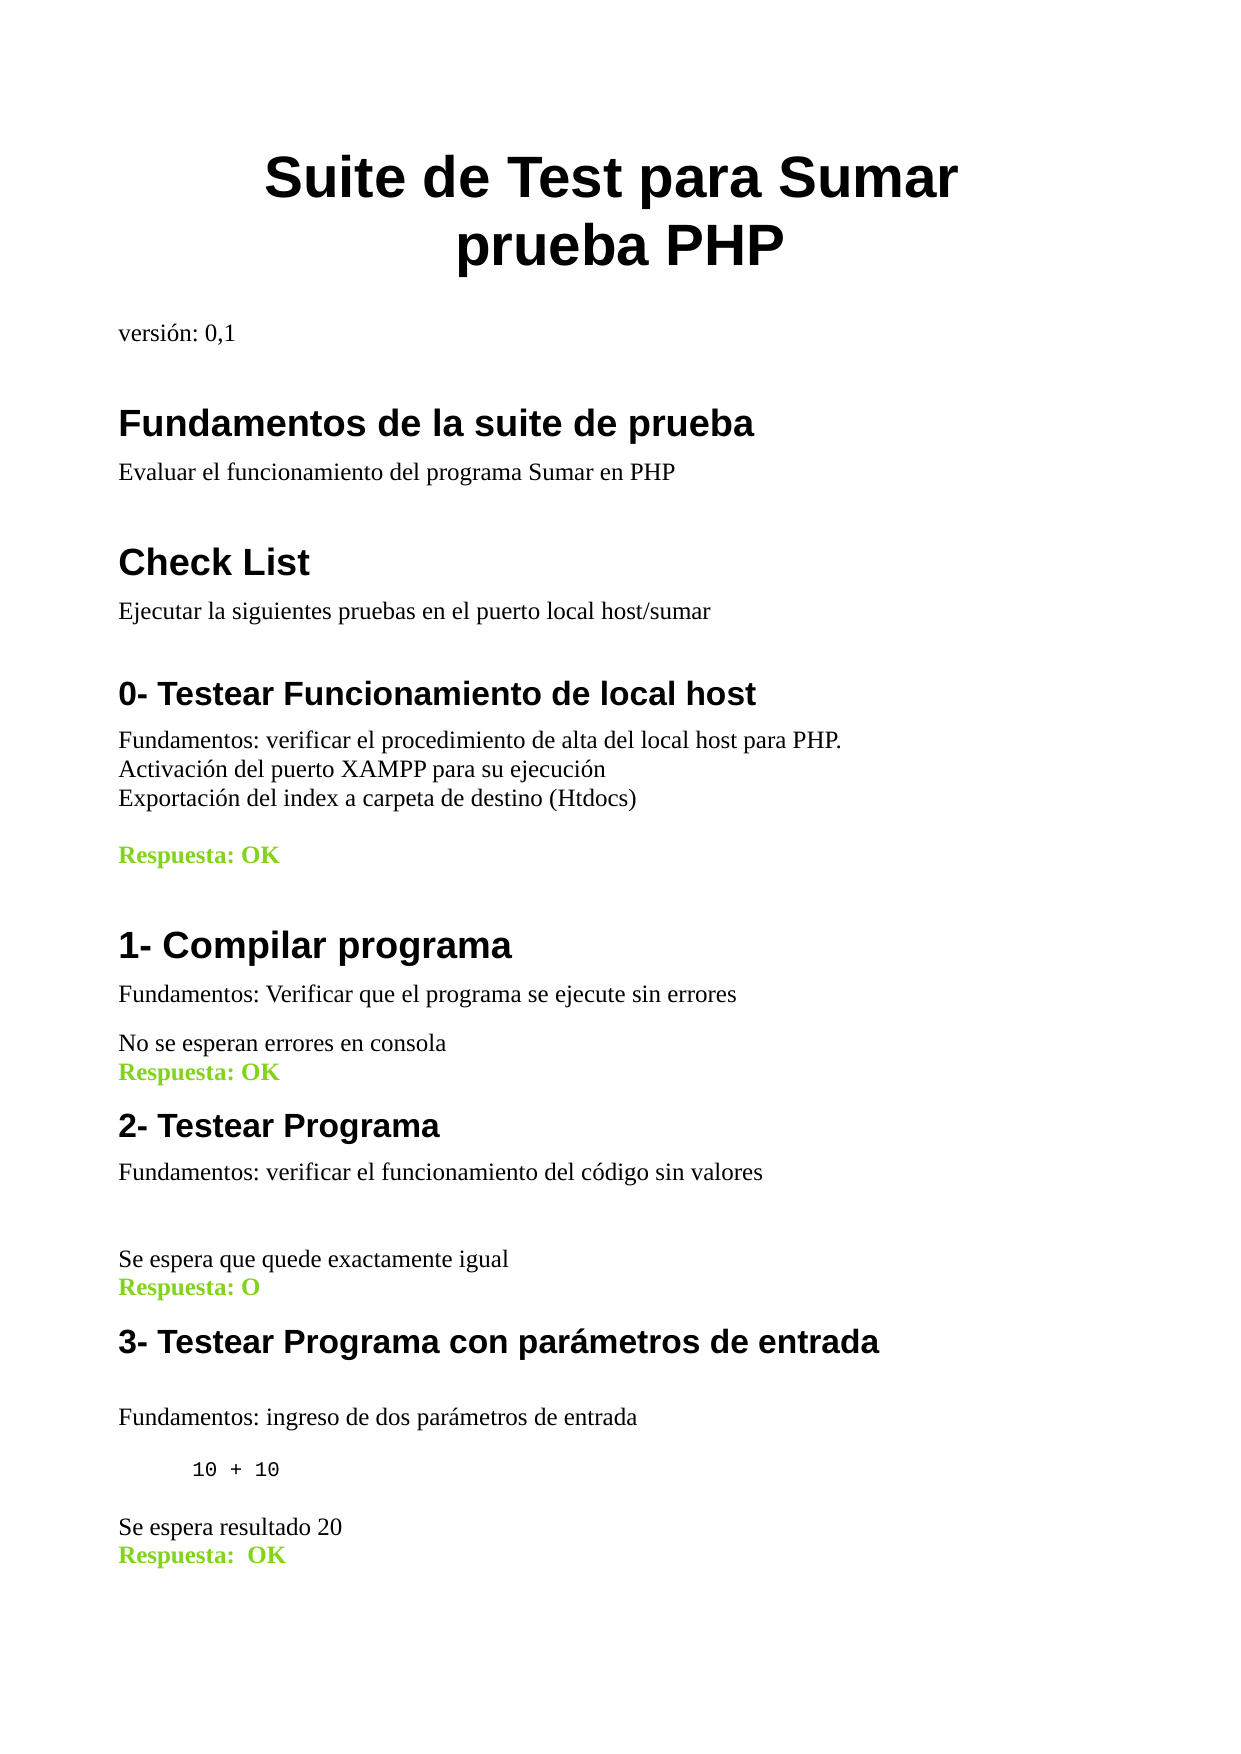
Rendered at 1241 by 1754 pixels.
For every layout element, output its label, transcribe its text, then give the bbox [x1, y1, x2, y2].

text Se espera que quede exactamente igual [118, 1244, 1122, 1272]
text 10 + 10 [118, 1459, 1122, 1483]
subtitle Fundamentos de la suite de prueba [118, 401, 1122, 445]
text Evaluar el funcionamiento del programa Sumar en PHP [118, 457, 1122, 486]
text No se esperan errores en consola [118, 1028, 1122, 1057]
subtitle 2- Testear Programa [118, 1106, 1122, 1145]
text versión: 0,1 [118, 318, 1122, 347]
text Se espera resultado 20 [118, 1512, 1122, 1541]
text Respuesta: O [118, 1272, 1122, 1301]
subtitle 3- Testear Programa con parámetros de entrada [118, 1322, 1122, 1361]
title Suite de Test para Sumar prueba PHP [118, 143, 1122, 277]
text Respuesta: OK [118, 1057, 1122, 1086]
text Respuesta: OK [118, 1541, 1122, 1569]
text Ejecutar la siguientes pruebas en el puerto local host/sumar [118, 596, 1122, 624]
subtitle Check List [118, 540, 1122, 583]
subtitle 1- Compilar programa [118, 923, 1122, 966]
text Fundamentos: ingreso de dos parámetros de entrada [118, 1402, 1122, 1431]
text Respuesta: OK [118, 840, 1122, 869]
text Fundamentos: verificar el procedimiento de alta del local host para PHP. Activación del puerto XAMPP para su ejecución Exportación del index a carpeta de destino (Htdocs) [118, 725, 1122, 812]
text Fundamentos: verificar el funcionamiento del código sin valores [118, 1157, 1122, 1186]
text Fundamentos: Verificar que el programa se ejecute sin errores [118, 979, 1122, 1008]
subtitle 0- Testear Funcionamiento de local host [118, 674, 1122, 713]
